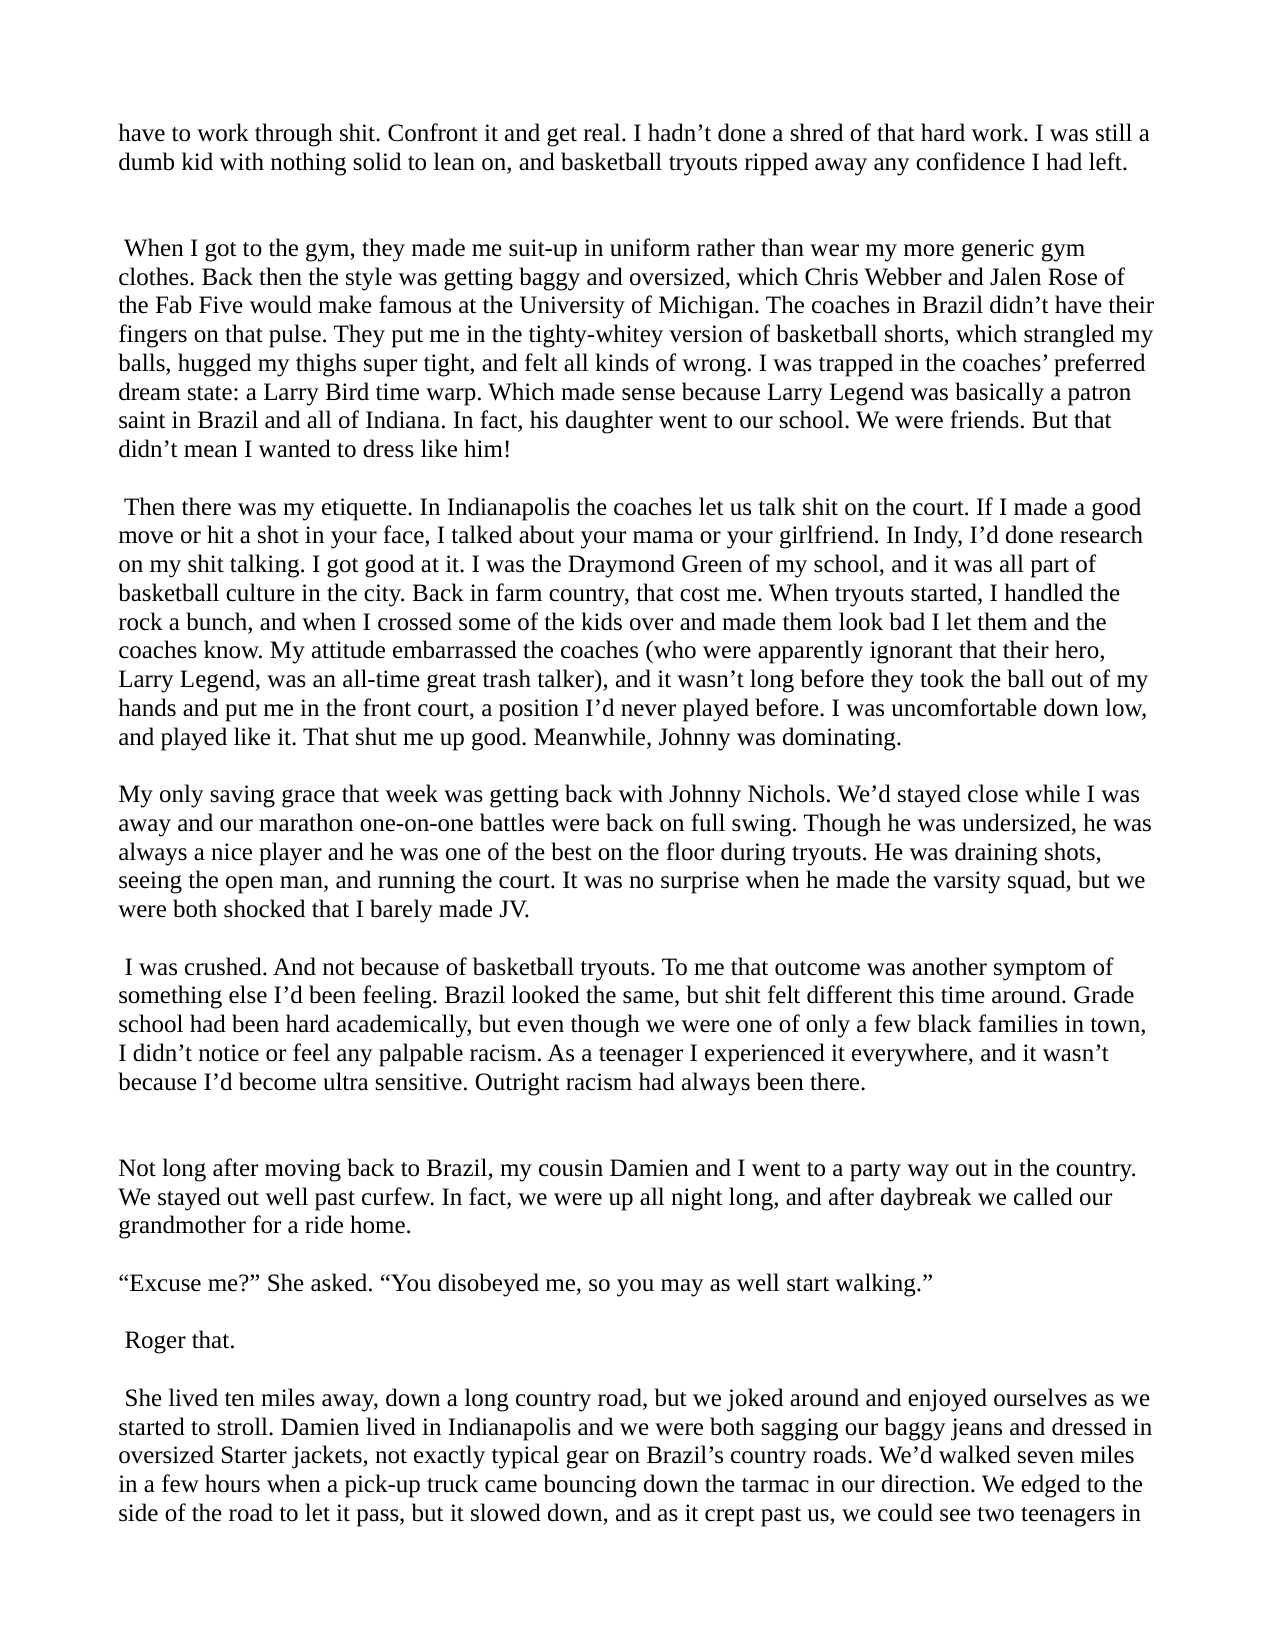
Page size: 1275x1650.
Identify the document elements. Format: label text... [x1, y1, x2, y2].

text Not long after moving back to Brazil, my cousin Damien and I went to a party way out in the country. We stayed out well past curfew. In fact, we were up all night long, and after daybreak we called our grandmother for a ride home. [118, 1153, 1157, 1239]
text I was crushed. And not because of basketball tryouts. To me that outcome was another symptom of something else I’d been feeling. Brazil looked the same, but shit felt different this time around. Grade school had been hard academically, but even though we were one of only a few black families in town, I didn’t notice or feel any palpable racism. As a teenager I experienced it everywhere, and it wasn’t because I’d become ultra sensitive. Outright racism had always been there. [118, 952, 1157, 1096]
text have to work through shit. Confront it and get real. I hadn’t done a shred of that hard work. I was still a dumb kid with nothing solid to lean on, and basketball tryouts ripped away any confidence I had left. [118, 118, 1157, 176]
text “Excuse me?” She asked. “You disobeyed me, so you may as well start walking.” [118, 1268, 1157, 1297]
text She lived ten miles away, down a long country road, but we joked around and enjoyed ourselves as we started to stroll. Damien lived in Indianapolis and we were both sagging our baggy jeans and dressed in oversized Starter jackets, not exactly typical gear on Brazil’s country roads. We’d walked seven miles in a few hours when a pick-up truck came bouncing down the tarmac in our direction. We edged to the side of the road to let it pass, but it slowed down, and as it crept past us, we could see two teenagers in [118, 1383, 1157, 1527]
text When I got to the gym, they made me suit-up in uniform rather than wear my more generic gym clothes. Back then the style was getting baggy and oversized, which Chris Webber and Jalen Rose of the Fab Five would make famous at the University of Michigan. The coaches in Brazil didn’t have their fingers on that pulse. They put me in the tighty-whitey version of basketball shorts, which strangled my balls, hugged my thighs super tight, and felt all kinds of wrong. I was trapped in the coaches’ preferred dream state: a Larry Bird time warp. Which made sense because Larry Legend was basically a patron saint in Brazil and all of Indiana. In fact, his daughter went to our school. We were friends. But that didn’t mean I wanted to dress like him! [118, 233, 1157, 463]
text My only saving grace that week was getting back with Johnny Nichols. We’d stayed close while I was away and our marathon one-on-one battles were back on full swing. Though he was undersized, he was always a nice player and he was one of the best on the floor during tryouts. He was draining shots, seeing the open man, and running the court. It was no surprise when he made the varsity squad, but we were both shocked that I barely made JV. [118, 779, 1157, 923]
text Then there was my etiquette. In Indianapolis the coaches let us talk shit on the court. If I made a good move or hit a shot in your face, I talked about your mama or your girlfriend. In Indy, I’d done research on my shit talking. I got good at it. I was the Draymond Green of my school, and it was all part of basketball culture in the city. Back in farm country, that cost me. When tryouts started, I handled the rock a bunch, and when I crossed some of the kids over and made them look bad I let them and the coaches know. My attitude embarrassed the coaches (who were apparently ignorant that their hero, Larry Legend, was an all-time great trash talker), and it wasn’t long before they took the ball out of my hands and put me in the front court, a position I’d never played before. I was uncomfortable down low, and played like it. That shut me up good. Meanwhile, Johnny was dominating. [118, 492, 1157, 751]
text Roger that. [118, 1326, 1157, 1354]
